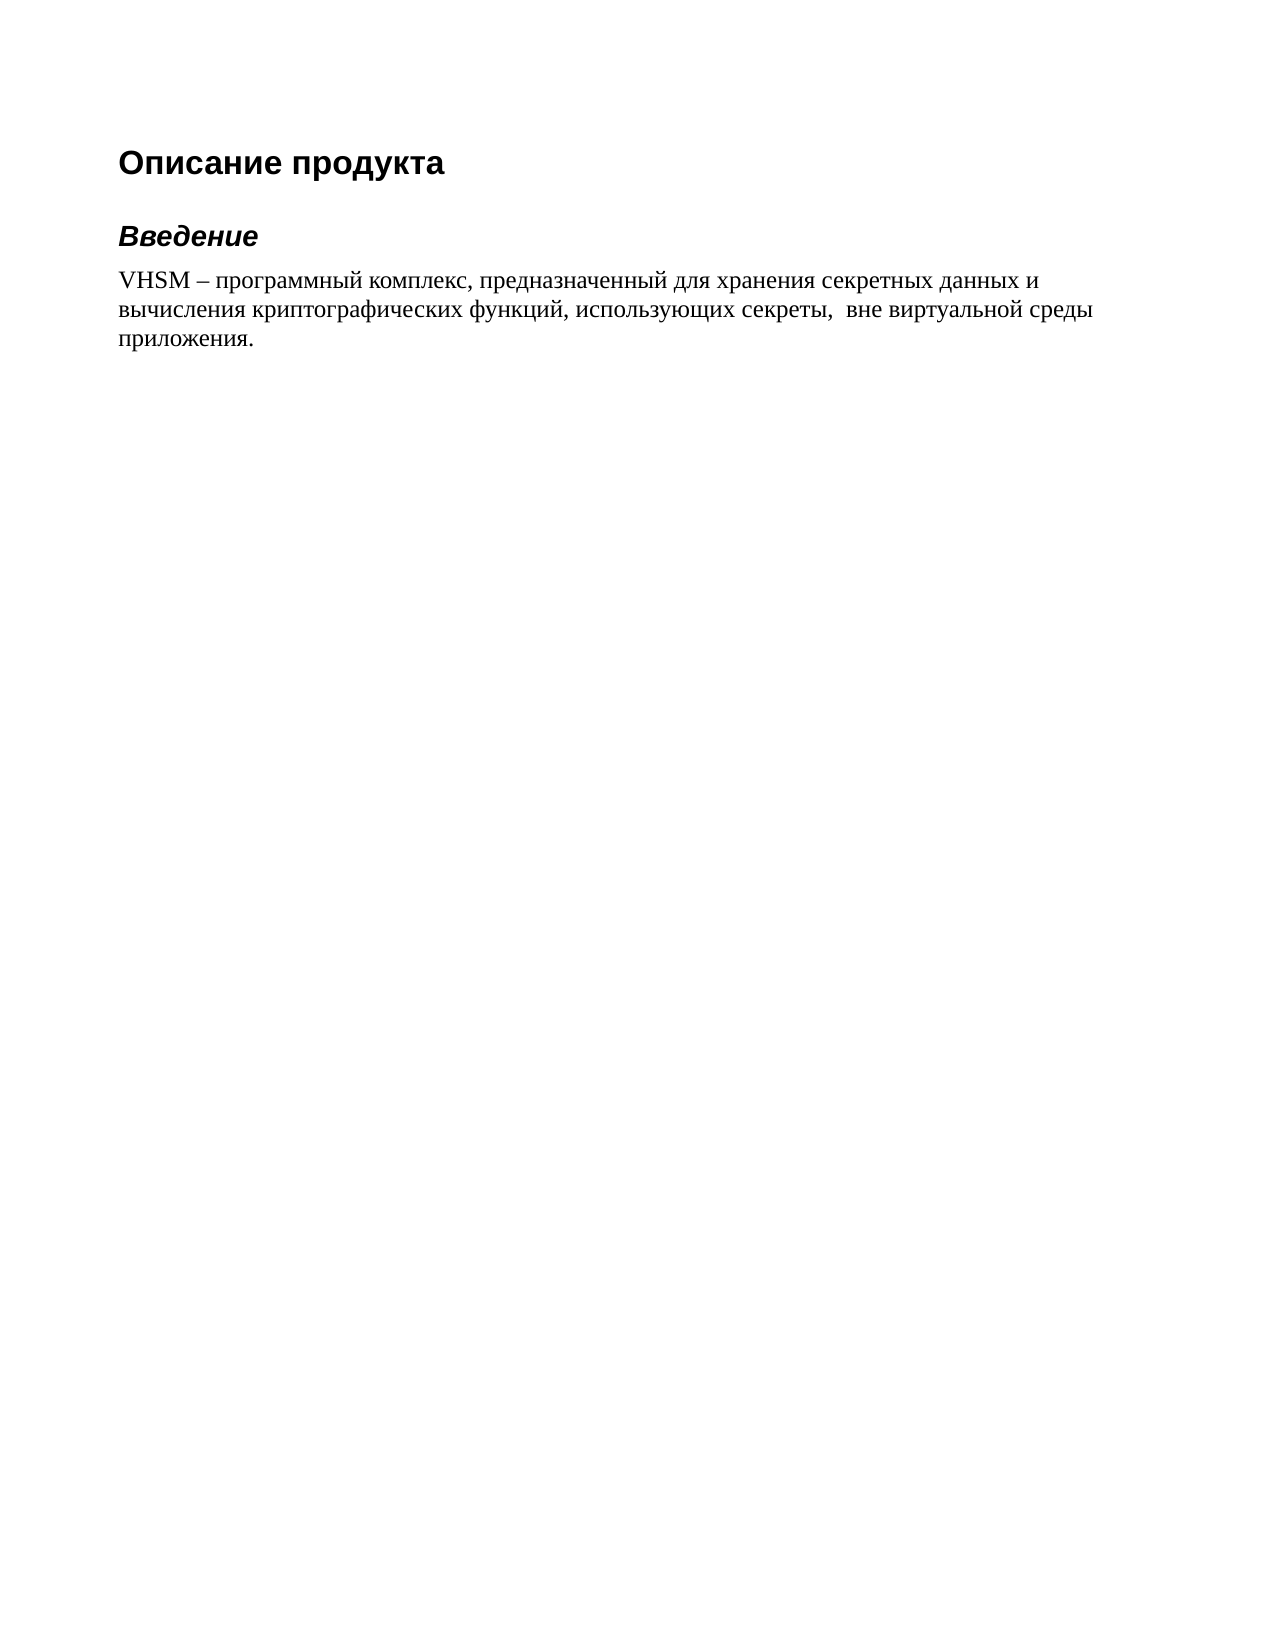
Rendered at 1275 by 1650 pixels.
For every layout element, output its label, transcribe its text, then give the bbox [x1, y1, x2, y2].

text VHSM – программный комплекс, предназначенный для хранения секретных данных и вычисления криптографических функций, использующих секреты, вне виртуальной среды приложения. [118, 265, 1157, 352]
subtitle Описание продукта [118, 143, 1157, 182]
subtitle Введение [118, 219, 1157, 253]
